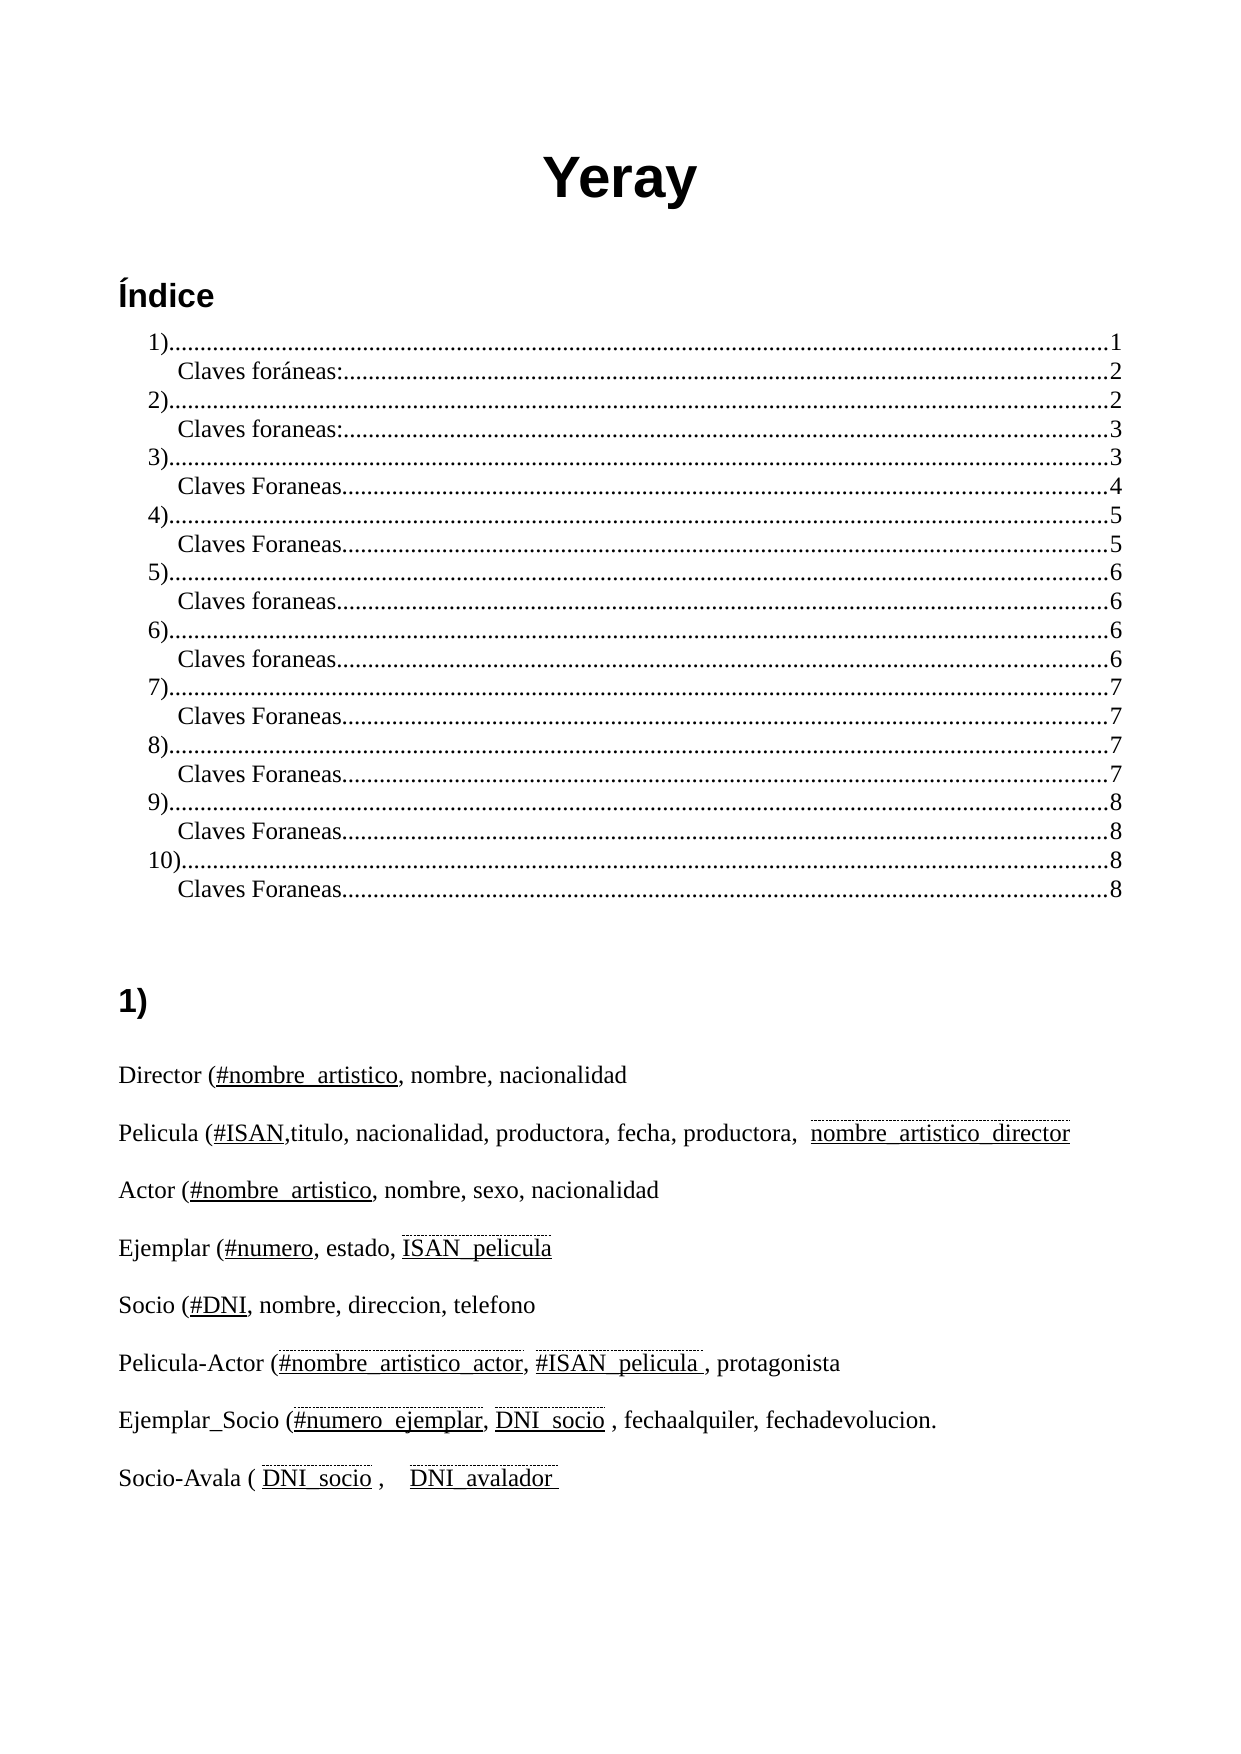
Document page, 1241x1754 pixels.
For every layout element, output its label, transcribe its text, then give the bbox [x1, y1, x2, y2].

text 8) 7 [148, 730, 1122, 759]
text 6) 6 [148, 615, 1122, 644]
text 5) 6 [148, 557, 1122, 586]
subtitle Índice [118, 276, 1122, 315]
subtitle 1) [118, 981, 1122, 1019]
text Claves Foraneas 7 [177, 759, 1122, 787]
text Claves Foraneas 8 [177, 874, 1122, 902]
text Director (#nombre_artistico, nombre, nacionalidad [118, 1060, 1122, 1089]
text Claves foraneas 6 [177, 586, 1122, 615]
text Pelicula-Actor (#nombre_artistico_actor, #ISAN_pelicula , protagonista [118, 1348, 1122, 1377]
text Ejemplar_Socio (#numero_ejemplar, DNI_socio , fechaalquiler, fechadevolucion. [118, 1405, 1122, 1434]
text 3) 3 [148, 442, 1122, 471]
text Claves foraneas 6 [177, 644, 1122, 672]
text Claves foráneas: 2 [177, 356, 1122, 385]
text Socio (#DNI, nombre, direccion, telefono [118, 1290, 1122, 1319]
text 10) 8 [148, 845, 1122, 874]
text Pelicula (#ISAN,titulo, nacionalidad, productora, fecha, productora, nombre_artistico_director [118, 1118, 1122, 1147]
text 1) 1 [148, 327, 1122, 356]
text Socio-Avala ( DNI_socio , DNI_avalador [118, 1463, 1122, 1492]
text 9) 8 [148, 787, 1122, 816]
text Claves Foraneas 5 [177, 529, 1122, 557]
text Claves Foraneas 8 [177, 816, 1122, 845]
text Claves Foraneas 7 [177, 701, 1122, 730]
text Claves foraneas: 3 [177, 414, 1122, 442]
text 7) 7 [148, 672, 1122, 701]
text Claves Foraneas 4 [177, 471, 1122, 500]
text Ejemplar (#numero, estado, ISAN_pelicula [118, 1233, 1122, 1262]
text 4) 5 [148, 500, 1122, 529]
text Actor (#nombre_artistico, nombre, sexo, nacionalidad [118, 1175, 1122, 1204]
text 2) 2 [148, 385, 1122, 414]
title Yeray [118, 143, 1122, 210]
